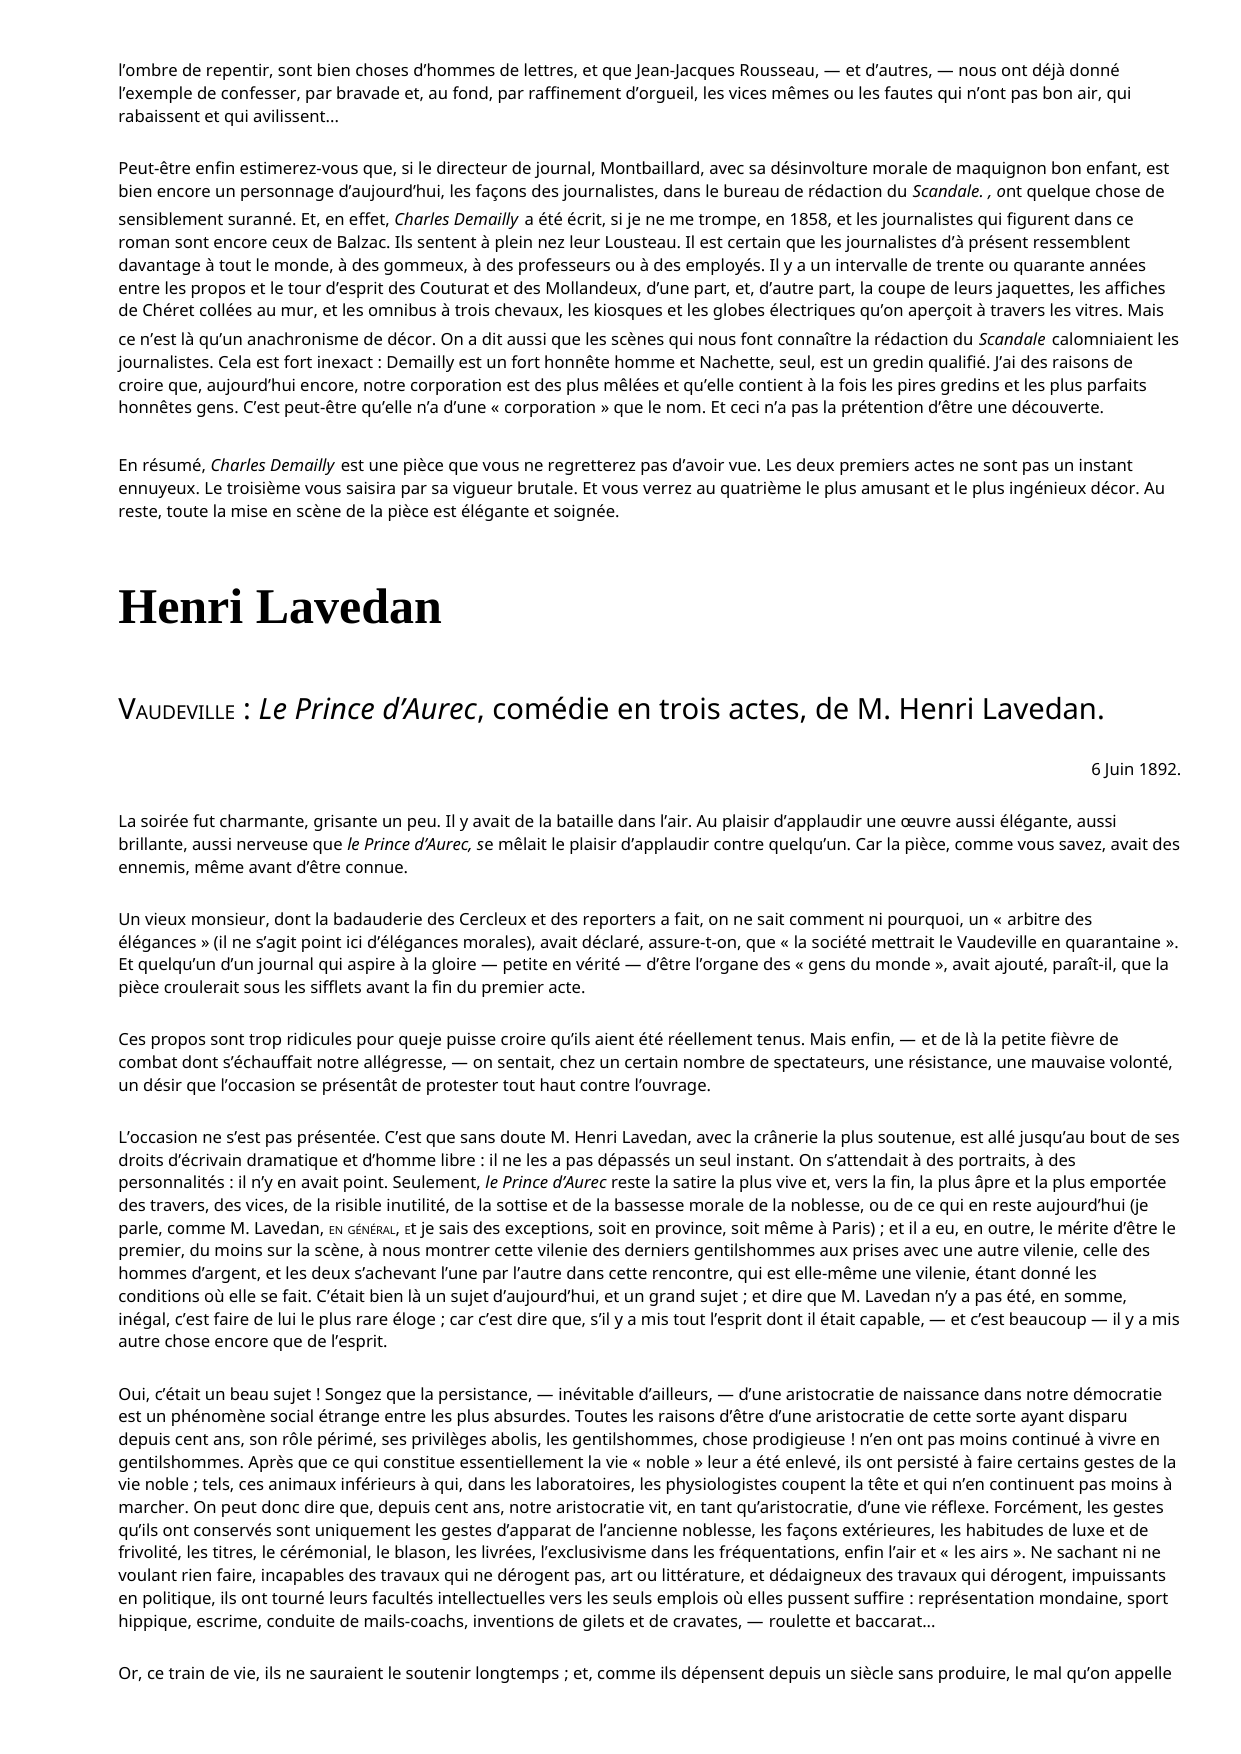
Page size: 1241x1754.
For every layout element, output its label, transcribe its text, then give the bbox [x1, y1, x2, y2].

subtitle Vaudeville : Le Prince d’Aurec, comédie en trois actes, de M. Henri Lavedan. [118, 689, 1181, 728]
text Ces propos sont trop ridicules pour queje puisse croire qu’ils aient été réellement tenus. Mais enfin, — et de là la petite fièvre de combat dont s’échauffait notre allégresse, — on sentait, chez un certain nombre de spectateurs, une résistance, une mauvaise volonté, un désir que l’occasion se présentât de protester tout haut contre l’ouvrage. [118, 1028, 1181, 1096]
text 6 Juin 1892. [118, 758, 1181, 781]
text Peut-être enfin estimerez-vous que, si le directeur de journal, Montbaillard, avec sa désinvolture morale de maquignon bon enfant, est bien encore un personnage d’aujourd’hui, les façons des journalistes, dans le bureau de rédaction du Scandale. , ont quelque chose de sensiblement suranné. Et, en effet, Charles Demailly a été écrit, si je ne me trompe, en 1858, et les journalistes qui figurent dans ce roman sont encore ceux de Balzac. Ils sentent à plein nez leur Lousteau. Il est certain que les journalistes d’à présent ressemblent davantage à tout le monde, à des gommeux, à des professeurs ou à des employés. Il y a un intervalle de trente ou quarante années entre les propos et le tour d’esprit des Couturat et des Mollandeux, d’une part, et, d’autre part, la coupe de leurs jaquettes, les affiches de Chéret collées au mur, et les omnibus à trois chevaux, les kiosques et les globes électriques qu’on aperçoit à travers les vitres. Mais ce n’est là qu’un anachronisme de décor. On a dit aussi que les scènes qui nous font connaître la rédaction du Scandale calomniaient les journalistes. Cela est fort inexact : Demailly est un fort honnête homme et Nachette, seul, est un gredin qualifié. J’ai des raisons de croire que, aujourd’hui encore, notre corporation est des plus mêlées et qu’elle contient à la fois les pires gredins et les plus parfaits honnêtes gens. C’est peut-être qu’elle n’a d’une « corporation » que le nom. Et ceci n’a pas la prétention d’être une découverte. [118, 157, 1181, 418]
text Oui, c’était un beau sujet ! Songez que la persistance, — inévitable d’ailleurs, — d’une aristocratie de naissance dans notre démocratie est un phénomène social étrange entre les plus absurdes. Toutes les raisons d’être d’une aristocratie de cette sorte ayant disparu depuis cent ans, son rôle périmé, ses privilèges abolis, les gentilshommes, chose prodigieuse ! n’en ont pas moins continué à vivre en gentilshommes. Après que ce qui constitue essentiellement la vie « noble » leur a été enlevé, ils ont persisté à faire certains gestes de la vie noble ; tels, ces animaux inférieurs à qui, dans les laboratoires, les physiologistes coupent la tête et qui n’en continuent pas moins à marcher. On peut donc dire que, depuis cent ans, notre aristocratie vit, en tant qu’aristocratie, d’une vie réflexe. Forcément, les gestes qu’ils ont conservés sont uniquement les gestes d’apparat de l’ancienne noblesse, les façons extérieures, les habitudes de luxe et de frivolité, les titres, le cérémonial, le blason, les livrées, l’exclusivisme dans les fréquentations, enfin l’air et « les airs ». Ne sachant ni ne voulant rien faire, incapables des travaux qui ne dérogent pas, art ou littérature, et dédaigneux des travaux qui dérogent, impuissants en politique, ils ont tourné leurs facultés intellectuelles vers les seuls emplois où elles pussent suffire : représentation mondaine, sport hippique, escrime, conduite de mails-coachs, inventions de gilets et de cravates, — roulette et baccarat... [118, 1382, 1181, 1632]
text Or, ce train de vie, ils ne sauraient le soutenir longtemps ; et, comme ils dépensent depuis un siècle sans produire, le mal qu’on appelle [118, 1661, 1181, 1684]
text L’occasion ne s’est pas présentée. C’est que sans doute M. Henri Lavedan, avec la crânerie la plus soutenue, est allé jusqu’au bout de ses droits d’écrivain dramatique et d’homme libre : il ne les a pas dépassés un seul instant. On s’attendait à des portraits, à des personnalités : il n’y en avait point. Seulement, le Prince d’Aurec reste la satire la plus vive et, vers la fin, la plus âpre et la plus emportée des travers, des vices, de la risible inutilité, de la sottise et de la bassesse morale de la noblesse, ou de ce qui en reste aujourd’hui (je parle, comme M. Lavedan, en général, et je sais des exceptions, soit en province, soit même à Paris) ; et il a eu, en outre, le mérite d’être le premier, du moins sur la scène, à nous montrer cette vilenie des derniers gentilshommes aux prises avec une autre vilenie, celle des hommes d’argent, et les deux s’achevant l’une par l’autre dans cette rencontre, qui est elle-même une vilenie, étant donné les conditions où elle se fait. C’était bien là un sujet d’aujourd’hui, et un grand sujet ; et dire que M. Lavedan n’y a pas été, en somme, inégal, c’est faire de lui le plus rare éloge ; car c’est dire que, s’il y a mis tout l’esprit dont il était capable, — et c’est beaucoup — il y a mis autre chose encore que de l’esprit. [118, 1126, 1181, 1353]
text La soirée fut charmante, grisante un peu. Il y avait de la bataille dans l’air. Au plaisir d’applaudir une œuvre aussi élégante, aussi brillante, aussi nerveuse que le Prince d’Aurec, se mêlait le plaisir d’applaudir contre quelqu’un. Car la pièce, comme vous savez, avait des ennemis, même avant d’être connue. [118, 810, 1181, 878]
text l’ombre de repentir, sont bien choses d’hommes de lettres, et que Jean-Jacques Rousseau, — et d’autres, — nous ont déjà donné l’exemple de confesser, par bravade et, au fond, par raffinement d’orgueil, les vices mêmes ou les fautes qui n’ont pas bon air, qui rabaissent et qui avilissent... [118, 59, 1181, 127]
text En résumé, Charles Demailly est une pièce que vous ne regretterez pas d’avoir vue. Les deux premiers actes ne sont pas un instant ennuyeux. Le troisième vous saisira par sa vigueur brutale. Et vous verrez au quatrième le plus amusant et le plus ingénieux décor. Au reste, toute la mise en scène de la pièce est élégante et soignée. [118, 448, 1181, 522]
text Un vieux monsieur, dont la badauderie des Cercleux et des reporters a fait, on ne sait comment ni pourquoi, un « arbitre des élégances » (il ne s’agit point ici d’élégances morales), avait déclaré, assure-t-on, que « la société mettrait le Vaudeville en quarantaine ». Et quelqu’un d’un journal qui aspire à la gloire — petite en vérité — d’être l’organe des « gens du monde », avait ajouté, paraît-il, que la pièce croulerait sous les sifflets avant la fin du premier acte. [118, 908, 1181, 998]
subtitle HENRI LAVEDAN [118, 577, 1181, 634]
